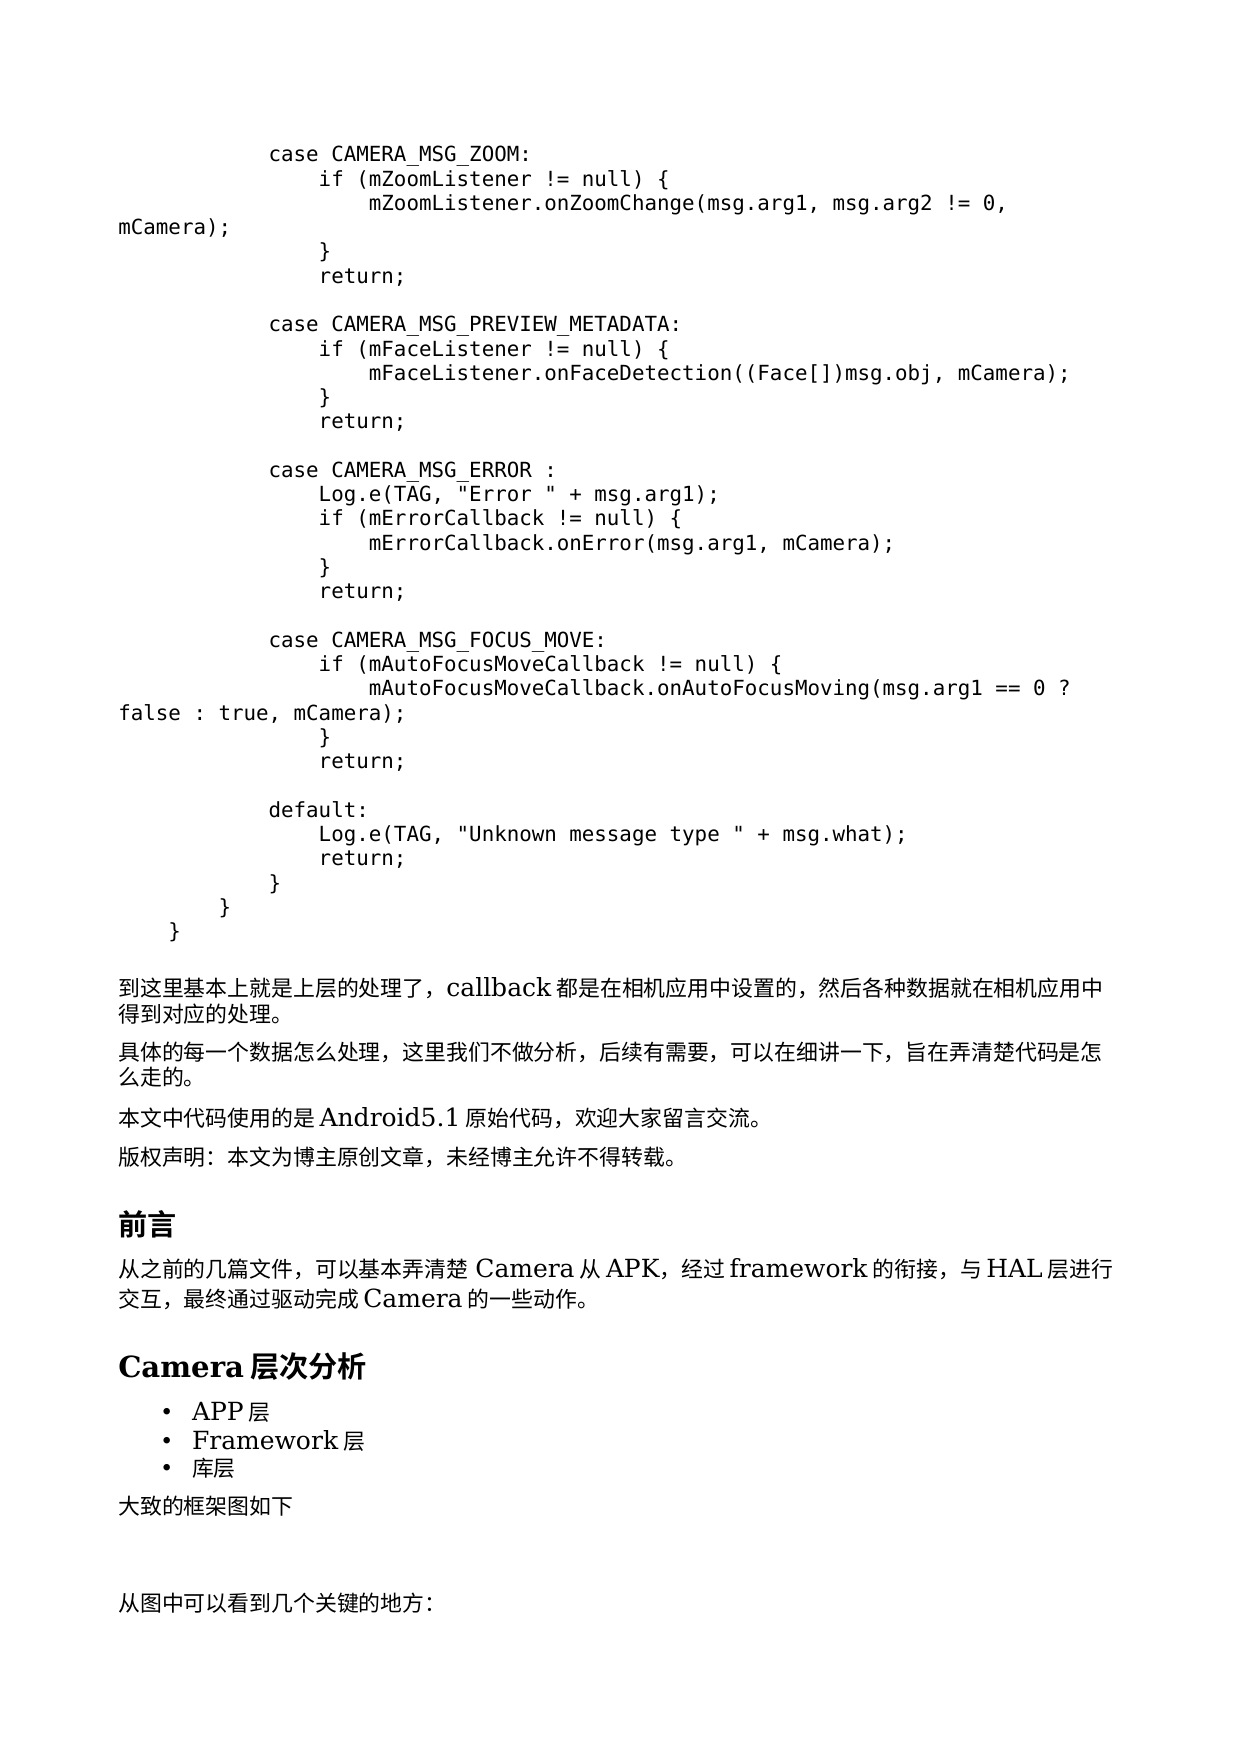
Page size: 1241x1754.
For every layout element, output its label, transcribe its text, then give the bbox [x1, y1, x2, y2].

text 具体的每一个数据怎么处理，这里我们不做分析，后续有需要，可以在细讲一下，旨在弄清楚代码是怎么走的。 [118, 1040, 1122, 1091]
text 版权声明：本文为博主原创文章，未经博主允许不得转载。 [118, 1145, 1122, 1171]
text } [118, 871, 1122, 895]
text case CAMERA_MSG_ERROR : [118, 458, 1122, 482]
text return; [118, 846, 1122, 871]
list APP层 [162, 1397, 1122, 1426]
text if (mZoomListener != null) { [118, 167, 1122, 191]
text } [118, 555, 1122, 579]
text Log.e(TAG, "Unknown message type " + msg.what); [118, 822, 1122, 846]
text return; [118, 579, 1122, 603]
text if (mAutoFocusMoveCallback != null) { [118, 652, 1122, 676]
text mZoomListener.onZoomChange(msg.arg1, msg.arg2 != 0, mCamera); [118, 191, 1122, 239]
text } [118, 385, 1122, 409]
text 大致的框架图如下 [118, 1494, 1122, 1578]
text if (mFaceListener != null) { [118, 337, 1122, 361]
subtitle Camera层次分析 [118, 1351, 1122, 1385]
text } [118, 895, 1122, 919]
text mErrorCallback.onError(msg.arg1, mCamera); [118, 531, 1122, 555]
text case CAMERA_MSG_ZOOM: [118, 142, 1122, 167]
text } [118, 919, 1122, 943]
list Framework层 [162, 1426, 1122, 1456]
text 本文中代码使用的是Android5.1原始代码，欢迎大家留言交流。 [118, 1103, 1122, 1133]
text if (mErrorCallback != null) { [118, 506, 1122, 531]
text } [118, 239, 1122, 264]
text } [118, 725, 1122, 749]
text return; [118, 264, 1122, 288]
text default: [118, 798, 1122, 822]
text case CAMERA_MSG_PREVIEW_METADATA: [118, 312, 1122, 337]
text 到这里基本上就是上层的处理了，callback都是在相机应用中设置的，然后各种数据就在相机应用中得到对应的处理。 [118, 973, 1122, 1027]
text return; [118, 749, 1122, 773]
subtitle 前言 [118, 1208, 1122, 1242]
list 库层 [162, 1456, 1122, 1481]
text return; [118, 409, 1122, 434]
text mAutoFocusMoveCallback.onAutoFocusMoving(msg.arg1 == 0 ? false : true, mCamera); [118, 676, 1122, 725]
text 从之前的几篇文件，可以基本弄清楚 Camera从APK，经过framework的衔接，与HAL层进行交互，最终通过驱动完成Camera的一些动作。 [118, 1255, 1122, 1313]
text 从图中可以看到几个关键的地方： [118, 1591, 1122, 1616]
text mFaceListener.onFaceDetection((Face[])msg.obj, mCamera); [118, 361, 1122, 385]
text Log.e(TAG, "Error " + msg.arg1); [118, 482, 1122, 506]
text case CAMERA_MSG_FOCUS_MOVE: [118, 628, 1122, 652]
